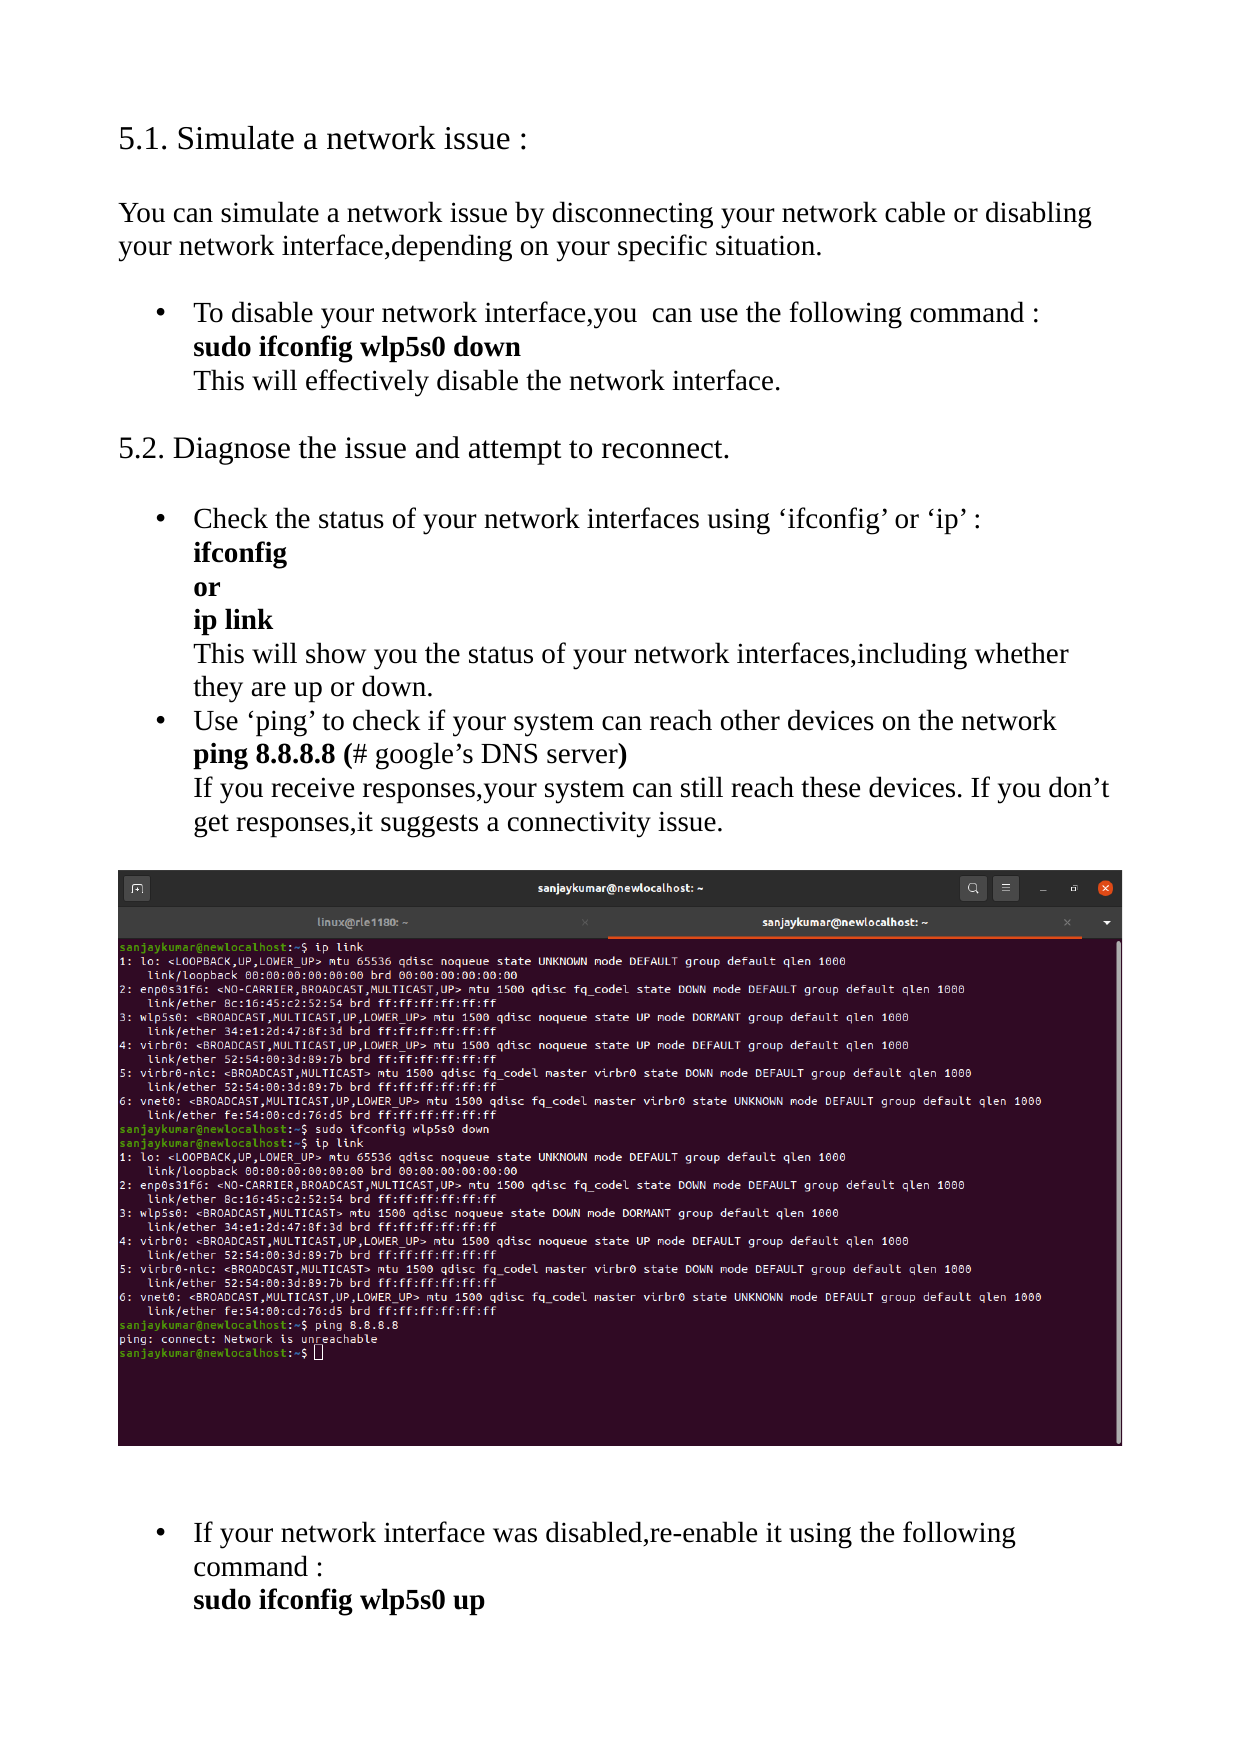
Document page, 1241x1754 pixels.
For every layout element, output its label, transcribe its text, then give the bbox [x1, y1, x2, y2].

text 5.1. Simulate a network issue : [118, 118, 1122, 156]
list sudo ifconfig wlp5s0 down [156, 329, 1122, 363]
list Check the status of your network interfaces using ‘ifconfig’ or ‘ip’ : [156, 502, 1122, 535]
text 5.2. Diagnose the issue and attempt to reconnect. [118, 430, 1122, 466]
list If your network interface was disabled,re-enable it using the following command : [156, 1515, 1122, 1582]
list To disable your network interface,you can use the following command : [156, 295, 1122, 329]
text You can simulate a network issue by disconnecting your network cable or disabling your network interface,depending on your specific situation. [118, 195, 1122, 262]
picture [118, 870, 1123, 1446]
list This will effectively disable the network interface. [156, 363, 1122, 396]
list If you receive responses,your system can still reach these devices. If you don’t get responses,it suggests a connectivity issue. [156, 770, 1122, 837]
list This will show you the status of your network interfaces,including whether they are up or down. [156, 636, 1122, 703]
list Use ‘ping’ to check if your system can reach other devices on the network [156, 703, 1122, 737]
list ping 8.8.8.8 (# google’s DNS server) [156, 737, 1122, 770]
list ifconfig [156, 535, 1122, 569]
list sudo ifconfig wlp5s0 up [156, 1582, 1122, 1616]
list ip link [156, 602, 1122, 636]
list or [156, 569, 1122, 602]
